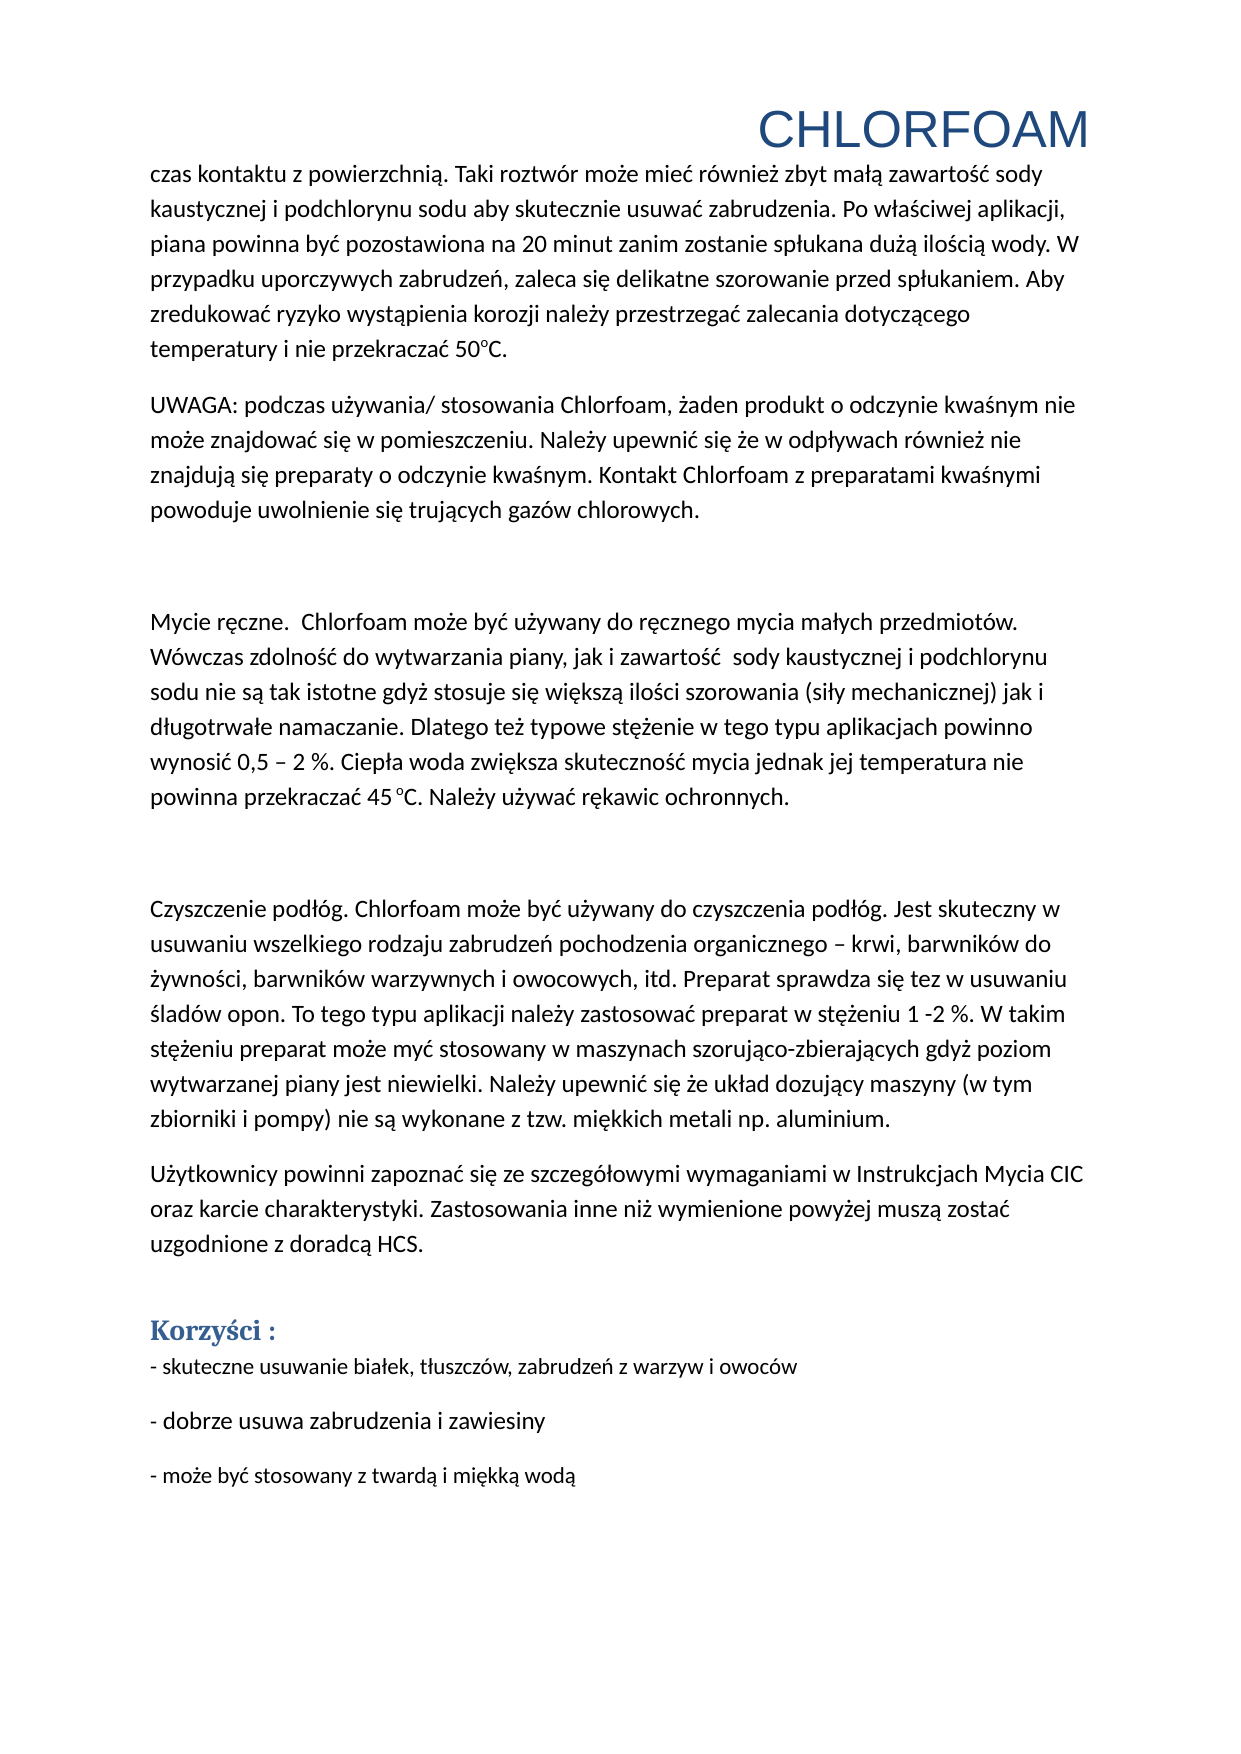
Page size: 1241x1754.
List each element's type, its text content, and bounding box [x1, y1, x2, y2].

subtitle Korzyści : [150, 1314, 1090, 1347]
text czas kontaktu z powierzchnią. Taki roztwór może mieć również zbyt małą zawartość sody kaustycznej i podchlorynu sodu aby skutecznie usuwać zabrudzenia. Po właściwej aplikacji, piana powinna być pozostawiona na 20 minut zanim zostanie spłukana dużą ilością wody. W przypadku uporczywych zabrudzeń, zaleca się delikatne szorowanie przed spłukaniem. Aby zredukować ryzyko wystąpienia korozji należy przestrzegać zalecania dotyczącego temperatury i nie przekraczać 50oC. [150, 159, 1090, 364]
text - może być stosowany z twardą i miękką wodą [150, 1461, 1090, 1489]
text Użytkownicy powinni zapoznać się ze szczegółowymi wymaganiami w Instrukcjach Mycia CIC oraz karcie charakterystyki. Zastosowania inne niż wymienione powyżej muszą zostać uzgodnione z doradcą HCS. [150, 1159, 1090, 1259]
text - dobrze usuwa zabrudzenia i zawiesiny [150, 1405, 1090, 1436]
text Mycie ręczne. Chlorfoam może być używany do ręcznego mycia małych przedmiotów. Wówczas zdolność do wytwarzania piany, jak i zawartość sody kaustycznej i podchlorynu sodu nie są tak istotne gdyż stosuje się większą ilości szorowania (siły mechanicznej) jak i długotrwałe namaczanie. Dlatego też typowe stężenie w tego typu aplikacjach powinno wynosić 0,5 – 2 %. Ciepła woda zwiększa skuteczność mycia jednak jej temperatura nie powinna przekraczać 45 oC. Należy używać rękawic ochronnych. [150, 606, 1090, 812]
text - skuteczne usuwanie białek, tłuszczów, zabrudzeń z warzyw i owoców [150, 1352, 1090, 1380]
text UWAGA: podczas używania/ stosowania Chlorfoam, żaden produkt o odczynie kwaśnym nie może znajdować się w pomieszczeniu. Należy upewnić się że w odpływach również nie znajdują się preparaty o odczynie kwaśnym. Kontakt Chlorfoam z preparatami kwaśnymi powoduje uwolnienie się trujących gazów chlorowych. [150, 389, 1090, 525]
text Czyszczenie podłóg. Chlorfoam może być używany do czyszczenia podłóg. Jest skuteczny w usuwaniu wszelkiego rodzaju zabrudzeń pochodzenia organicznego – krwi, barwników do żywności, barwników warzywnych i owocowych, itd. Preparat sprawdza się tez w usuwaniu śladów opon. To tego typu aplikacji należy zastosować preparat w stężeniu 1 -2 %. W takim stężeniu preparat może myć stosowany w maszynach szorująco-zbierających gdyż poziom wytwarzanej piany jest niewielki. Należy upewnić się że układ dozujący maszyny (w tym zbiorniki i pompy) nie są wykonane z tzw. miękkich metali np. aluminium. [150, 893, 1090, 1133]
